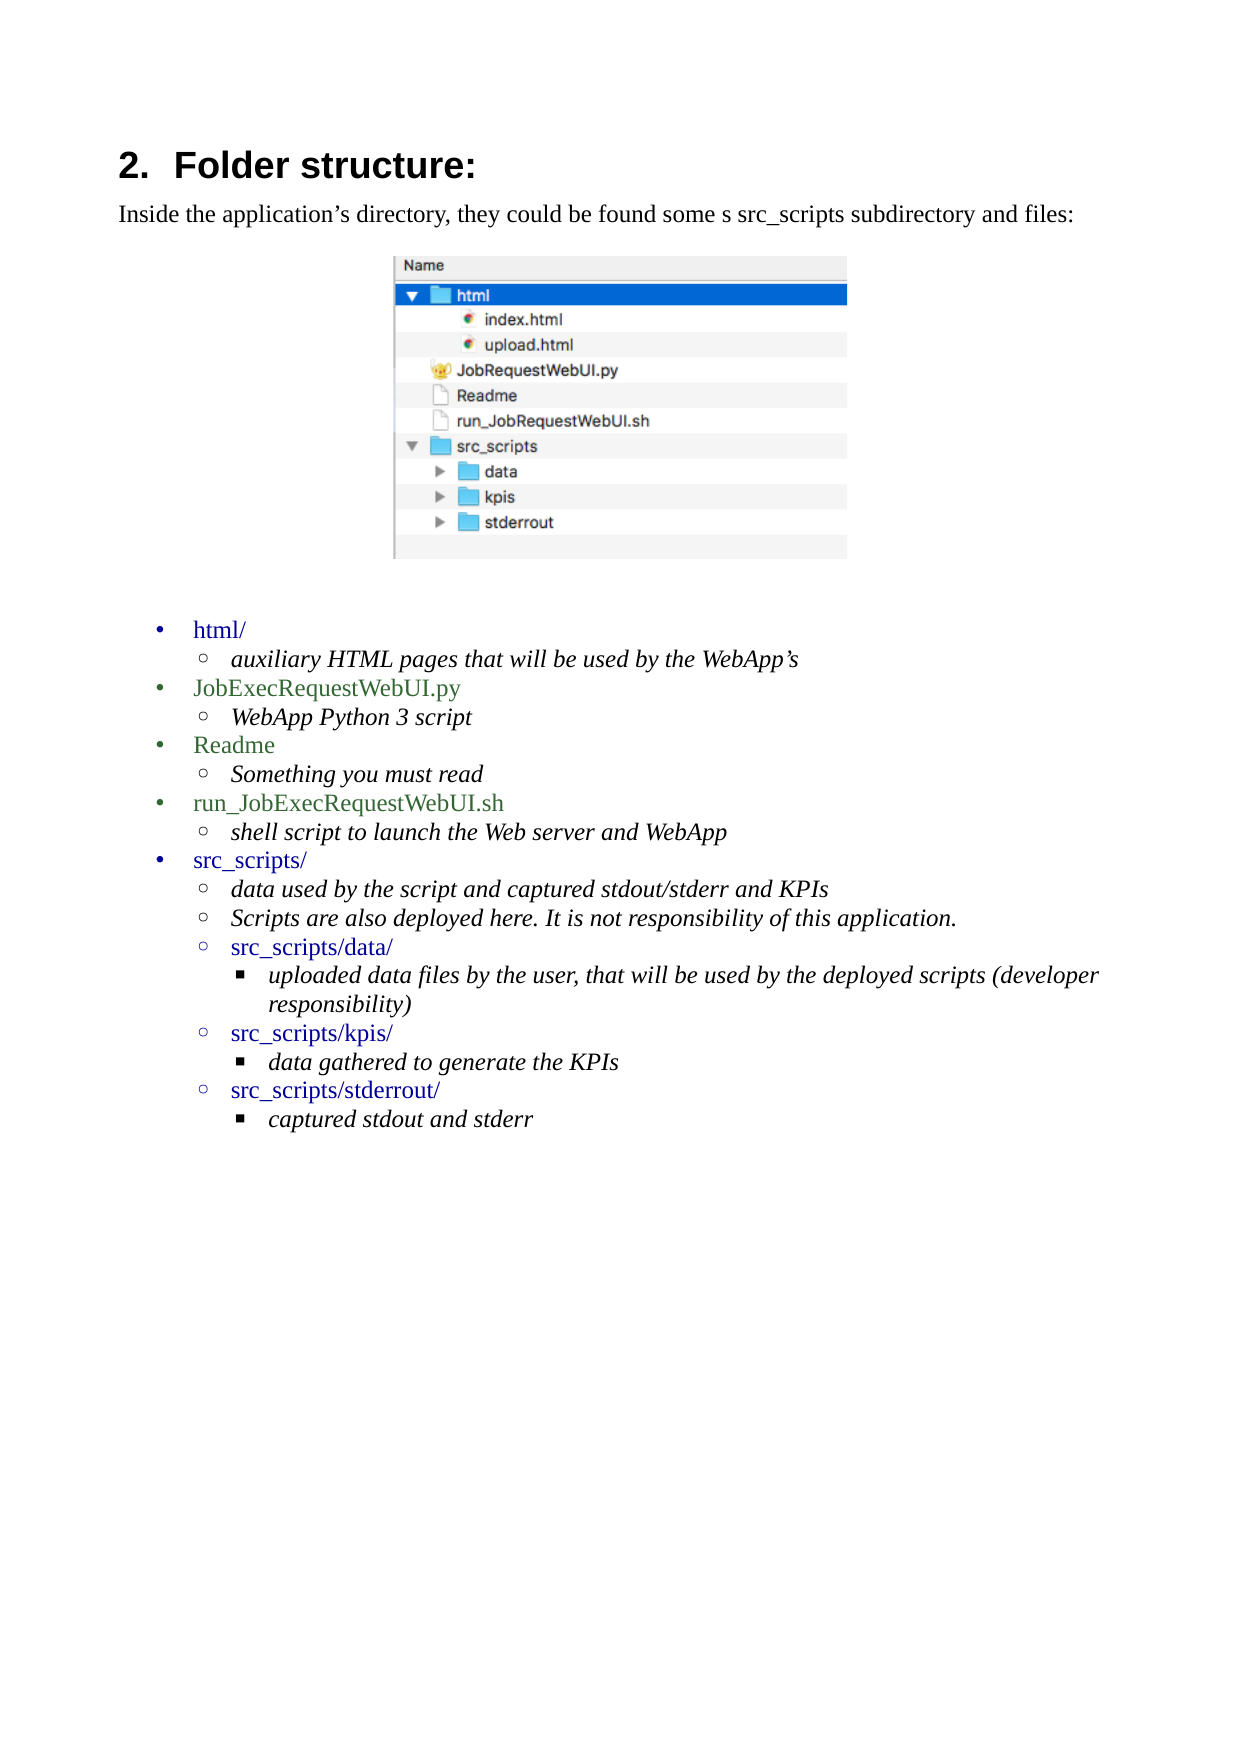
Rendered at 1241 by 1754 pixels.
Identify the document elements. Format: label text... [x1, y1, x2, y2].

list html/ [156, 616, 1122, 644]
list src_scripts/data/ [193, 932, 1122, 961]
list Scripts are also deployed here. It is not responsibility of this application. [193, 903, 1122, 932]
list Something you must read [193, 759, 1122, 788]
text Inside the application’s directory, they could be found some s src_scripts subdirectory and files: [118, 199, 1122, 228]
list uploaded data files by the user, that will be used by the deployed scripts (developer responsibility) [231, 961, 1122, 1018]
list shell script to launch the Web server and WebApp [193, 817, 1122, 846]
list src_scripts/stderrout/ [193, 1076, 1122, 1104]
list WebApp Python 3 script [193, 702, 1122, 731]
list src_scripts/ [156, 846, 1122, 874]
list Readme [156, 731, 1122, 759]
picture [393, 256, 848, 559]
list data used by the script and captured stdout/stderr and KPIs [193, 874, 1122, 903]
list JobExecRequestWebUI.py [156, 673, 1122, 702]
list data gathered to generate the KPIs [231, 1047, 1122, 1076]
list run_JobExecRequestWebUI.sh [156, 788, 1122, 817]
list auxiliary HTML pages that will be used by the WebApp’s [193, 644, 1122, 673]
list src_scripts/kpis/ [193, 1018, 1122, 1047]
list captured stdout and stderr [231, 1104, 1122, 1133]
subtitle Folder structure: [118, 143, 1122, 187]
